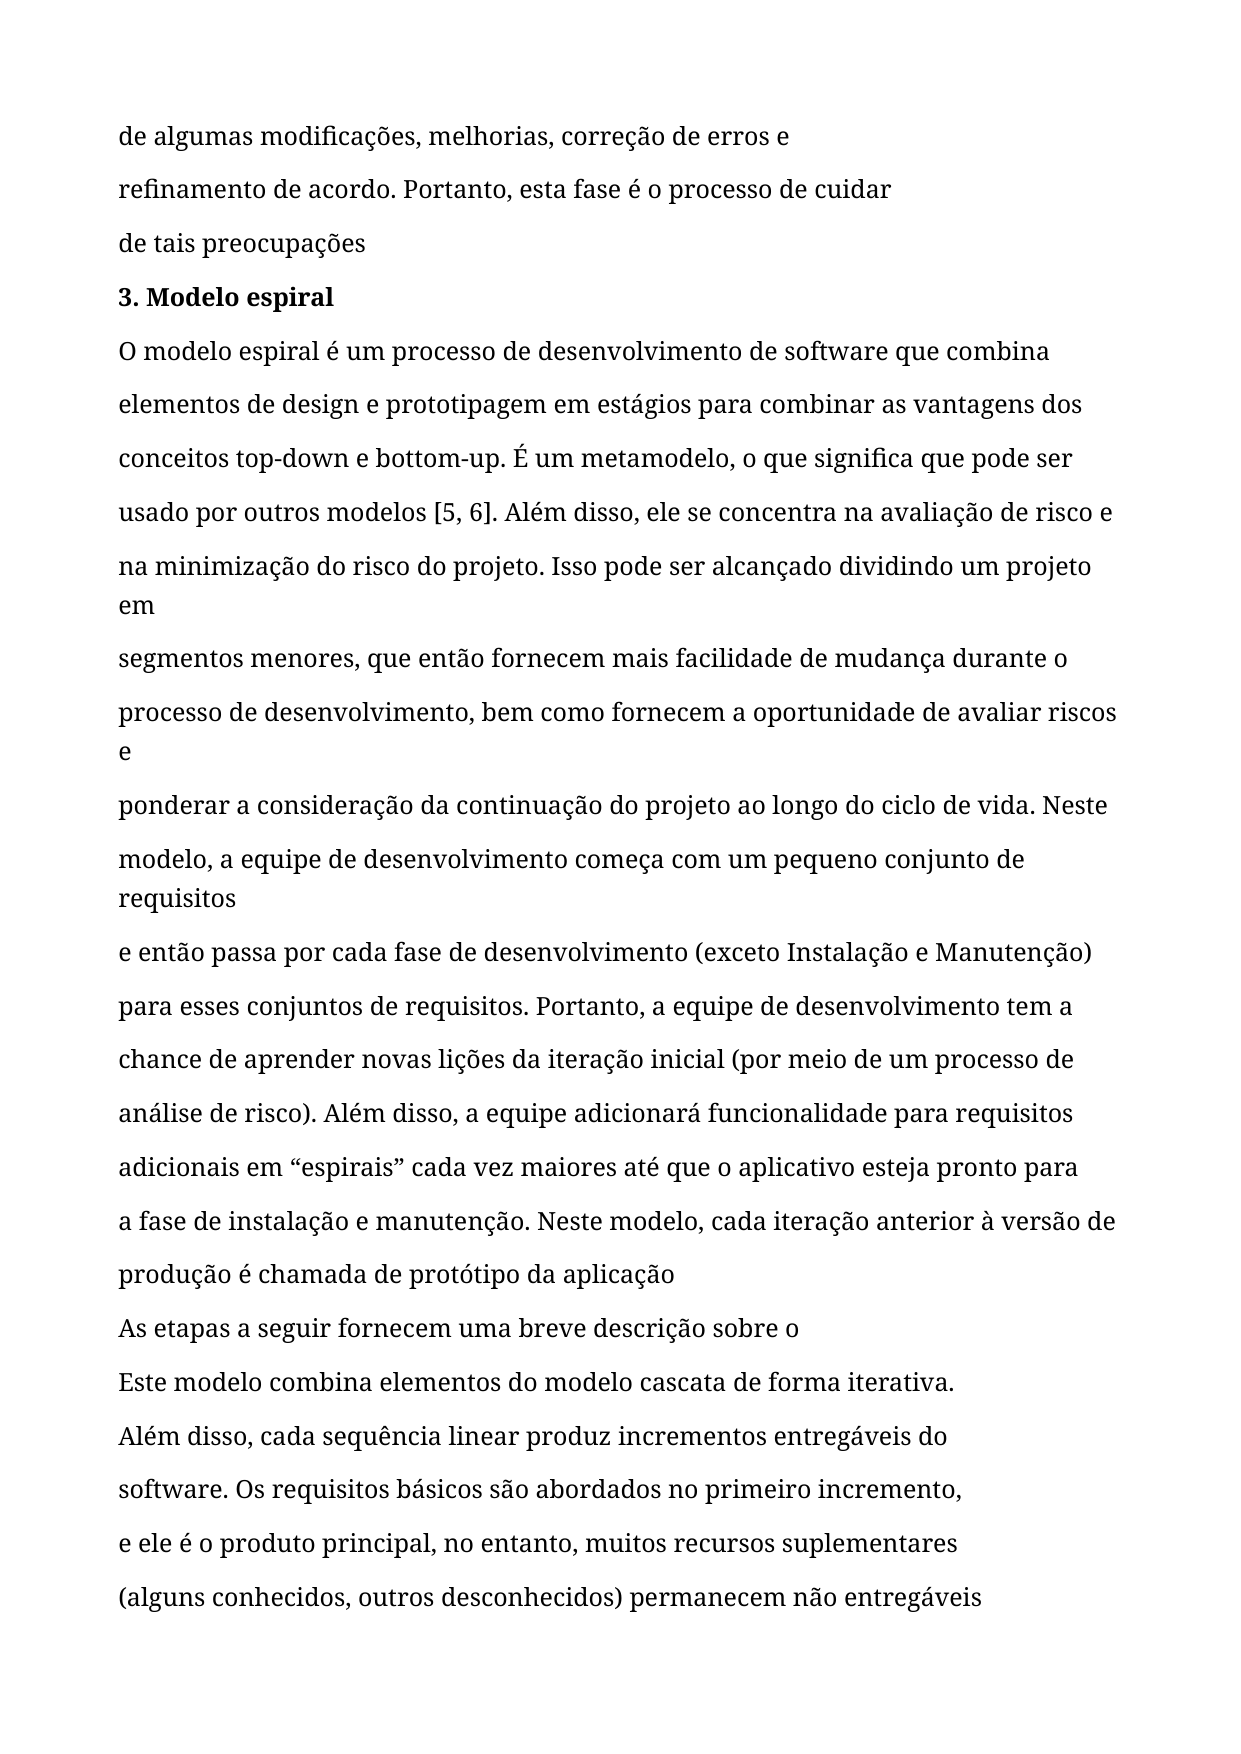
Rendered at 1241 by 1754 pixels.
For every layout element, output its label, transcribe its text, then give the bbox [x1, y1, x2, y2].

text software. Os requisitos básicos são abordados no primeiro incremento, [118, 1472, 1122, 1506]
text O modelo espiral é um processo de desenvolvimento de software que combina [118, 333, 1122, 367]
text chance de aprender novas lições da iteração inicial (por meio de um processo de [118, 1042, 1122, 1076]
text Além disso, cada sequência linear produz incrementos entregáveis do [118, 1418, 1122, 1452]
text elementos de design e prototipagem em estágios para combinar as vantagens dos [118, 387, 1122, 421]
text Este modelo combina elementos do modelo cascata de forma iterativa. [118, 1364, 1122, 1398]
text na minimização do risco do projeto. Isso pode ser alcançado dividindo um projeto em [118, 548, 1122, 621]
text adicionais em “espirais” cada vez maiores até que o aplicativo esteja pronto para [118, 1149, 1122, 1183]
text As etapas a seguir fornecem uma breve descrição sobre o [118, 1311, 1122, 1345]
text a fase de instalação e manutenção. Neste modelo, cada iteração anterior à versão de [118, 1203, 1122, 1237]
text para esses conjuntos de requisitos. Portanto, a equipe de desenvolvimento tem a [118, 988, 1122, 1022]
text refinamento de acordo. Portanto, esta fase é o processo de cuidar [118, 172, 1122, 206]
text e então passa por cada fase de desenvolvimento (exceto Instalação e Manutenção) [118, 934, 1122, 968]
text usado por outros modelos [5, 6]. Além disso, ele se concentra na avaliação de risco e [118, 494, 1122, 528]
text processo de desenvolvimento, bem como fornecem a oportunidade de avaliar riscos e [118, 695, 1122, 768]
text ponderar a consideração da continuação do projeto ao longo do ciclo de vida. Neste [118, 788, 1122, 822]
text modelo, a equipe de desenvolvimento começa com um pequeno conjunto de requisitos [118, 841, 1122, 915]
text 3. Modelo espiral [118, 279, 1122, 313]
text produção é chamada de protótipo da aplicação [118, 1257, 1122, 1291]
text análise de risco). Além disso, a equipe adicionará funcionalidade para requisitos [118, 1096, 1122, 1130]
text (alguns conhecidos, outros desconhecidos) permanecem não entregáveis [118, 1579, 1122, 1613]
text conceitos top-down e bottom-up. É um metamodelo, o que significa que pode ser [118, 441, 1122, 475]
text de algumas modificações, melhorias, correção de erros e [118, 118, 1122, 152]
text e ele é o produto principal, no entanto, muitos recursos suplementares [118, 1526, 1122, 1560]
text de tais preocupações [118, 226, 1122, 260]
text segmentos menores, que então fornecem mais facilidade de mudança durante o [118, 641, 1122, 675]
